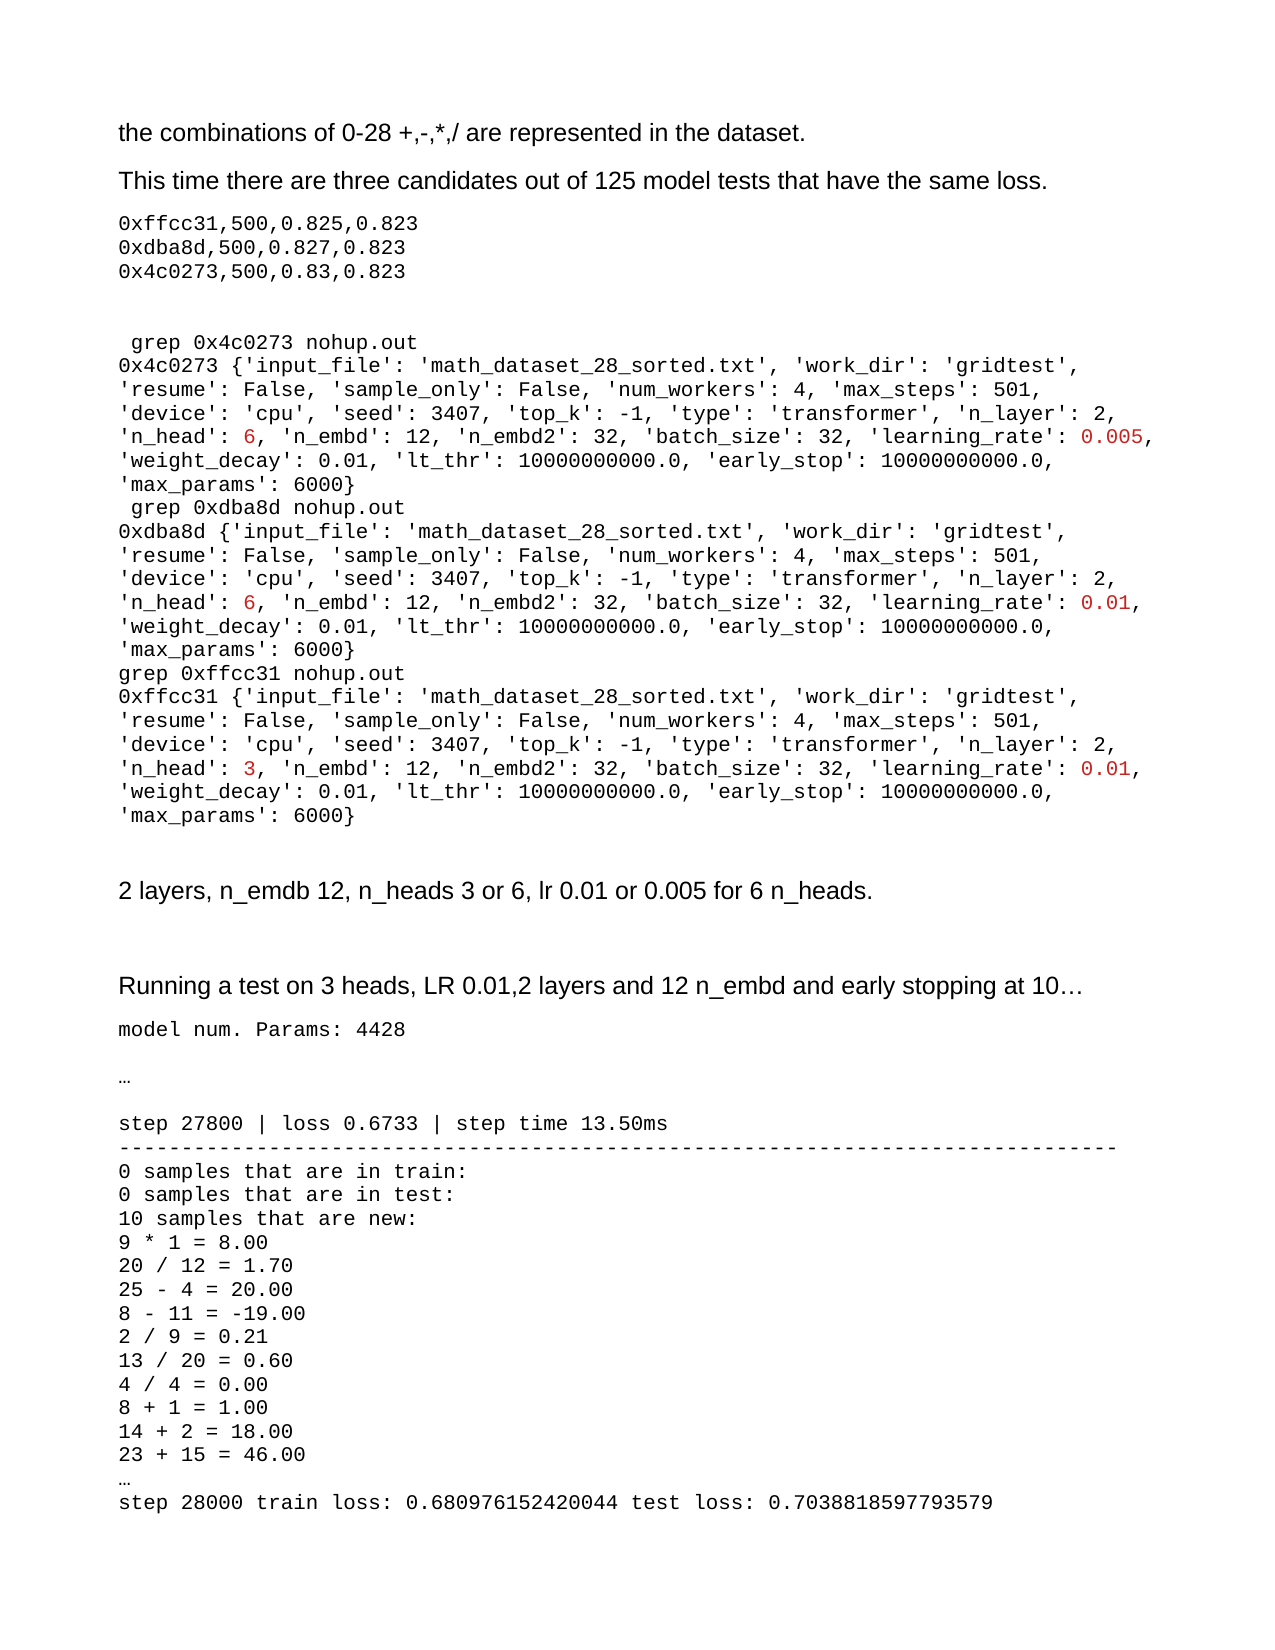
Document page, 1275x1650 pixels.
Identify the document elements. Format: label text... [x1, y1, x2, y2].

text 9 * 1 = 8.00 [118, 1232, 1157, 1255]
text grep 0x4c0273 nohup.out [118, 332, 1157, 356]
text 0xffcc31 {'input_file': 'math_dataset_28_sorted.txt', 'work_dir': 'gridtest', 'resume': False, 'sample_only': False, 'num_workers': 4, 'max_steps': 501, 'device': 'cpu', 'seed': 3407, 'top_k': -1, 'type': 'transformer', 'n_layer': 2, 'n_head': 3, 'n_embd': 12, 'n_embd2': 32, 'batch_size': 32, 'learning_rate': 0.01, 'weight_decay': 0.01, 'lt_thr': 10000000000.0, 'early_stop': 10000000000.0, 'max_params': 6000} [118, 687, 1157, 828]
text 0x4c0273 {'input_file': 'math_dataset_28_sorted.txt', 'work_dir': 'gridtest', 'resume': False, 'sample_only': False, 'num_workers': 4, 'max_steps': 501, 'device': 'cpu', 'seed': 3407, 'top_k': -1, 'type': 'transformer', 'n_layer': 2, 'n_head': 6, 'n_embd': 12, 'n_embd2': 32, 'batch_size': 32, 'learning_rate': 0.005, 'weight_decay': 0.01, 'lt_thr': 10000000000.0, 'early_stop': 10000000000.0, 'max_params': 6000} [118, 356, 1157, 497]
text 14 + 2 = 18.00 [118, 1421, 1157, 1444]
text 0xffcc31,500,0.825,0.823 [118, 213, 1157, 237]
text 2 / 9 = 0.21 [118, 1326, 1157, 1350]
text 8 + 1 = 1.00 [118, 1397, 1157, 1421]
text step 28000 train loss: 0.680976152420044 test loss: 0.7038818597793579 [118, 1492, 1157, 1515]
text … [118, 1468, 1157, 1492]
text 20 / 12 = 1.70 [118, 1255, 1157, 1279]
text 0xdba8d {'input_file': 'math_dataset_28_sorted.txt', 'work_dir': 'gridtest', 'resume': False, 'sample_only': False, 'num_workers': 4, 'max_steps': 501, 'device': 'cpu', 'seed': 3407, 'top_k': -1, 'type': 'transformer', 'n_layer': 2, 'n_head': 6, 'n_embd': 12, 'n_embd2': 32, 'batch_size': 32, 'learning_rate': 0.01, 'weight_decay': 0.01, 'lt_thr': 10000000000.0, 'early_stop': 10000000000.0, 'max_params': 6000} [118, 521, 1157, 663]
text 25 - 4 = 20.00 [118, 1279, 1157, 1303]
text … [118, 1066, 1157, 1090]
text grep 0xdba8d nohup.out [118, 497, 1157, 521]
text This time there are three candidates out of 125 model tests that have the same loss. [118, 166, 1157, 194]
text step 27800 | loss 0.6733 | step time 13.50ms [118, 1113, 1157, 1137]
text Running a test on 3 heads, LR 0.01,2 layers and 12 n_embd and early stopping at 10… [118, 971, 1157, 1000]
text 0 samples that are in test: [118, 1184, 1157, 1208]
text 10 samples that are new: [118, 1208, 1157, 1232]
text 13 / 20 = 0.60 [118, 1350, 1157, 1373]
text the combinations of 0-28 +,-,*,/ are represented in the dataset. [118, 118, 1157, 147]
text 0xdba8d,500,0.827,0.823 [118, 237, 1157, 261]
text 8 - 11 = -19.00 [118, 1303, 1157, 1326]
text 2 layers, n_emdb 12, n_heads 3 or 6, lr 0.01 or 0.005 for 6 n_heads. [118, 876, 1157, 905]
text grep 0xffcc31 nohup.out [118, 663, 1157, 687]
text 23 + 15 = 46.00 [118, 1444, 1157, 1468]
text 0 samples that are in train: [118, 1161, 1157, 1184]
text model num. Params: 4428 [118, 1019, 1157, 1042]
text 4 / 4 = 0.00 [118, 1373, 1157, 1397]
text 0x4c0273,500,0.83,0.823 [118, 261, 1157, 284]
text -------------------------------------------------------------------------------- [118, 1137, 1157, 1161]
